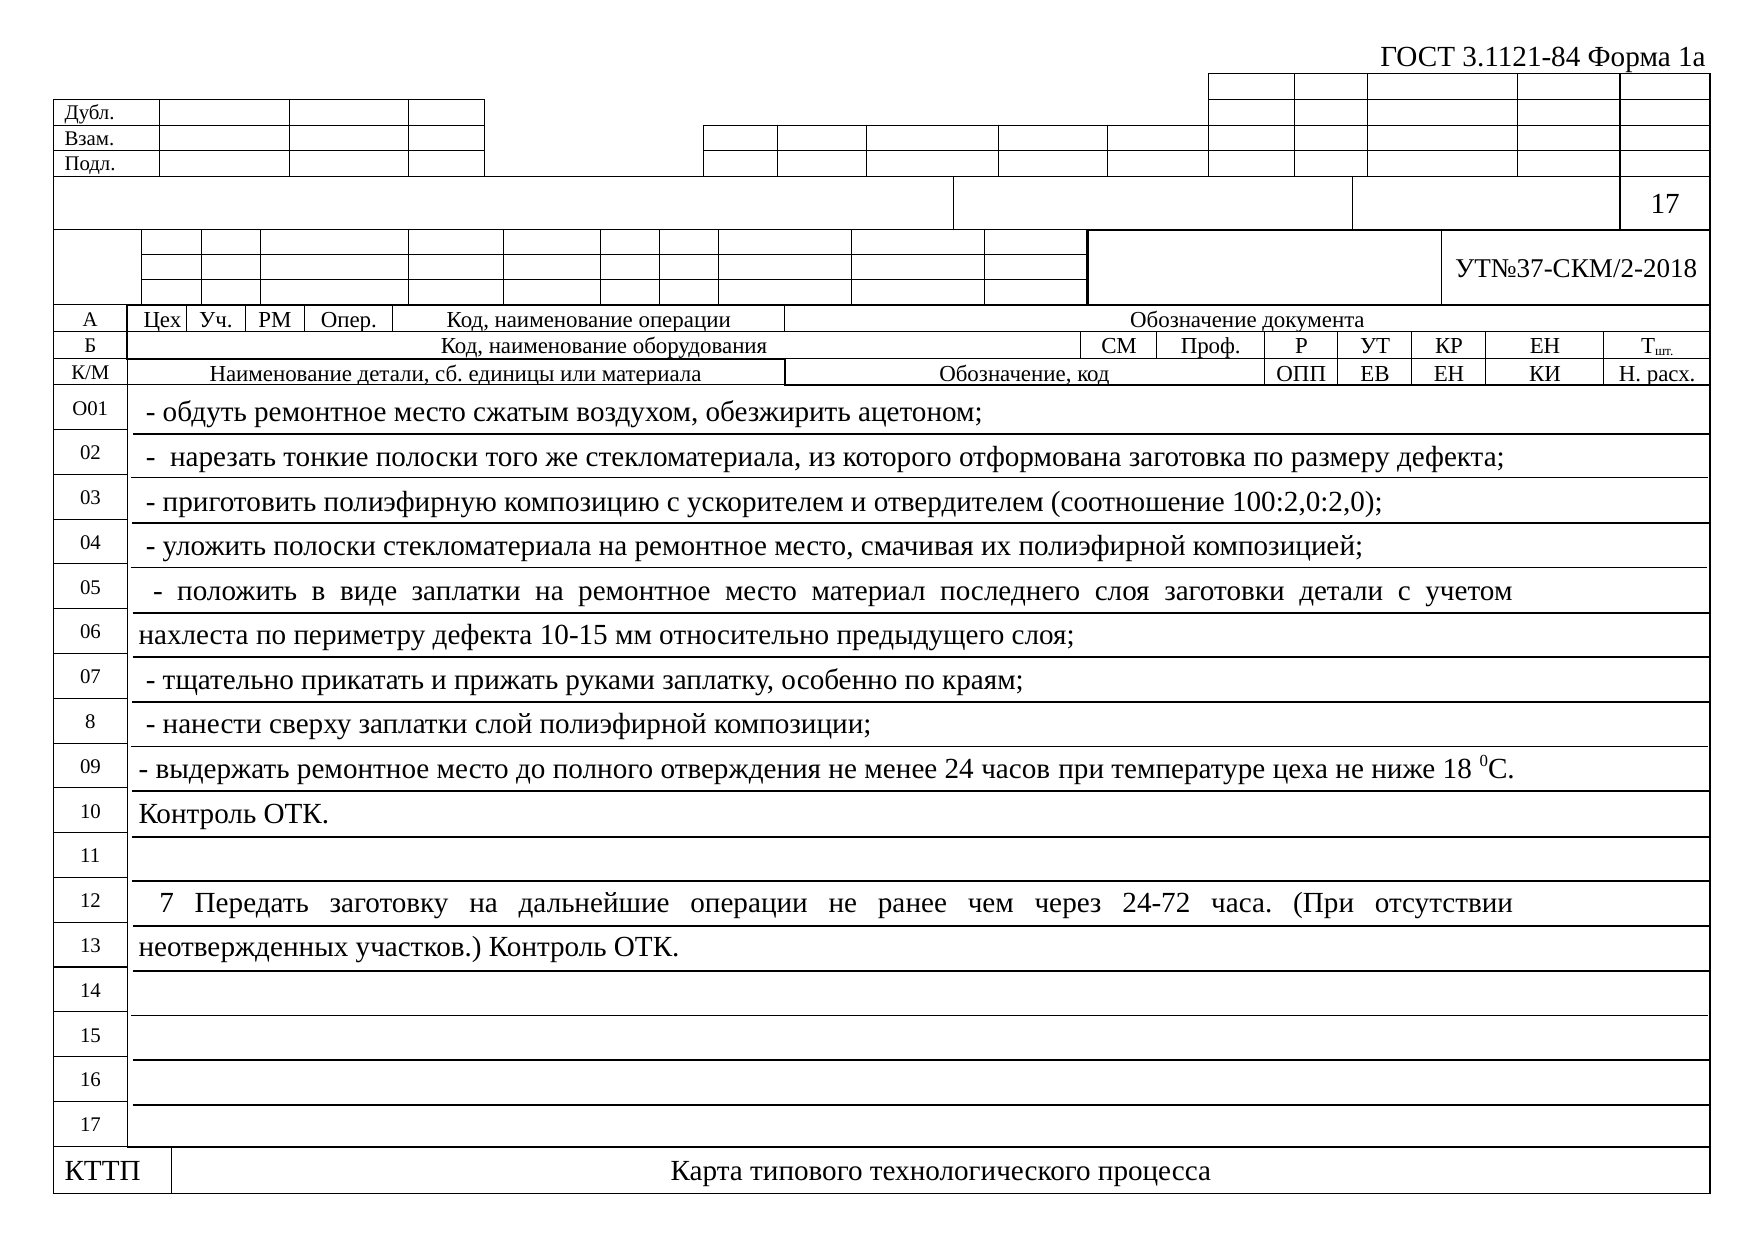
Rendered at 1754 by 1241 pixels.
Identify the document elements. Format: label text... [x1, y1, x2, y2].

table_cell [704, 151, 777, 176]
table_cell [1209, 126, 1294, 150]
table_cell КР [1412, 332, 1485, 357]
table_cell 12 [54, 878, 127, 922]
table_header [1621, 74, 1709, 99]
table_cell [1545, 1061, 1709, 1104]
table_cell [985, 280, 1086, 304]
table_cell Подл. [54, 151, 159, 176]
table_cell [54, 230, 141, 304]
table_cell Обозначение, код [786, 359, 1264, 384]
table_cell 17 [54, 1102, 127, 1146]
table_cell 8 [54, 699, 127, 742]
table_cell [504, 255, 600, 279]
table_cell Уч. [187, 306, 245, 331]
table_cell [601, 255, 659, 279]
table_cell [999, 151, 1107, 176]
table_header [1518, 74, 1619, 99]
table_cell 13 [54, 923, 127, 966]
table_cell А [54, 305, 126, 331]
table_cell [160, 151, 289, 176]
table_cell [852, 255, 984, 279]
table_cell [778, 126, 866, 150]
table_cell 05 [54, 564, 127, 608]
table_cell 02 [54, 430, 127, 474]
table_cell [261, 255, 408, 279]
table_cell [261, 230, 408, 254]
table_cell К/М [54, 359, 127, 384]
table_cell [1545, 882, 1709, 925]
table_cell 11 [54, 833, 127, 877]
table_cell [1209, 151, 1294, 176]
table_cell [409, 230, 503, 254]
table_cell Тшт. [1604, 332, 1709, 357]
table_cell [1545, 386, 1709, 433]
table_cell [852, 280, 984, 304]
table_cell Н. расх. [1604, 359, 1709, 384]
table_cell 14 [54, 968, 127, 1011]
table_cell Взам. [54, 126, 159, 150]
table_cell [142, 230, 201, 254]
table_cell [261, 280, 408, 304]
table_cell [1545, 1106, 1709, 1146]
table_cell [660, 280, 718, 304]
table_cell [1545, 703, 1709, 790]
table_cell [852, 230, 984, 254]
table_cell [1353, 177, 1619, 229]
table_cell [1368, 126, 1517, 150]
table_cell Карта типового технологического процесса [172, 1148, 1709, 1193]
table_cell [954, 177, 1352, 229]
table_cell РМ [246, 306, 304, 331]
table_cell [202, 280, 260, 304]
table_cell [1545, 927, 1709, 970]
table_cell [778, 151, 866, 176]
table_cell [660, 230, 718, 254]
table_cell 07 [54, 654, 127, 698]
table_cell Р [1265, 332, 1337, 357]
table_cell [485, 125, 703, 176]
table_cell [985, 255, 1086, 279]
table_cell Цех [128, 306, 186, 331]
table_cell [660, 255, 718, 279]
table_cell [485, 99, 703, 124]
table_cell [1368, 100, 1517, 124]
table_cell [1108, 151, 1208, 176]
table_cell 15 [54, 1012, 127, 1056]
table_cell [1545, 435, 1709, 522]
table_cell ЕВ [1338, 359, 1411, 384]
table_cell Код, наименование оборудования [128, 332, 1080, 357]
table_cell [202, 255, 260, 279]
table_cell [1368, 151, 1517, 176]
table_cell Опер. [305, 306, 392, 331]
table_cell [999, 126, 1107, 150]
table_cell [290, 100, 408, 124]
table_header [1295, 74, 1367, 99]
table_cell 09 [54, 744, 127, 787]
table_cell [409, 126, 484, 150]
table_cell [1545, 792, 1709, 836]
table_cell СМ [1081, 332, 1156, 357]
table_cell [1295, 126, 1367, 150]
table_cell [409, 100, 484, 124]
table_cell [54, 177, 953, 229]
table_cell 16 [54, 1057, 127, 1101]
table_cell [704, 126, 777, 150]
table_cell 10 [54, 788, 127, 832]
table_cell [1621, 151, 1709, 176]
table_cell [704, 99, 777, 124]
table_cell [1518, 126, 1619, 150]
table_header [53, 73, 1208, 99]
table_cell [1621, 100, 1709, 124]
table_cell ЕН [1486, 332, 1603, 357]
table_cell [985, 230, 1086, 254]
table_cell [1545, 972, 1709, 1059]
table_cell Код, наименование операции [393, 306, 784, 331]
table_cell Наименование детали, сб. единицы или материала [128, 360, 784, 384]
table_cell [1089, 231, 1441, 304]
table_cell 04 [54, 520, 127, 563]
table_cell [866, 99, 999, 124]
table_cell ОПП [1265, 359, 1337, 384]
table_cell - обдуть ремонтное место сжатым воздухом, обезжирить ацетоном; - нарезать тонкие полоски того же стекломатериала, из которого отформована заготовка по размеру дефекта; - приготовить полиэфирную композицию с ускорителем и отвердителем (соотношение 100:2,0:2,0); - уложить полоски стекломатериала на ремонтное место, смачивая их полиэфирной композицией; - положить в виде заплатки на ремонтное место материал последнего слоя заготовки детали с учетом нахлеста по периметру дефекта 10-15 мм относительно предыдущего слоя; - тщательно прикатать и прижать руками заплатку, особенно по краям; - нанести сверху заплатки слой полиэфирной композиции; - выдержать ремонтное место до полного отверждения не менее 24 часов при температуре цеха не ниже 18 0С. Контроль ОТК. 7 Передать заготовку на дальнейшие операции не ранее чем через 24-72 часа. (При отсутствии неотвержденных участков.) Контроль ОТК. [128, 385, 1545, 1146]
table_cell Обозначение документа [785, 306, 1709, 331]
table_cell [202, 230, 260, 254]
table_cell [1545, 524, 1709, 612]
table_cell [142, 280, 201, 304]
table_cell [1295, 100, 1367, 124]
table_cell 06 [54, 609, 127, 653]
table_cell КИ [1486, 359, 1603, 384]
table_cell 03 [54, 475, 127, 518]
table_cell [1108, 126, 1208, 150]
table_cell УТ [1338, 332, 1411, 357]
table_header [1209, 74, 1294, 99]
table_cell [1545, 614, 1709, 656]
table_cell [409, 151, 484, 176]
table_cell [601, 230, 659, 254]
table_cell [1545, 838, 1709, 880]
table_cell [142, 255, 201, 279]
table_cell Дубл. [54, 100, 159, 124]
table_cell [601, 280, 659, 304]
table_cell [719, 255, 851, 279]
table_cell КТТП [54, 1147, 171, 1193]
table_cell ЕН [1412, 359, 1485, 384]
table_cell [160, 126, 289, 150]
table_cell [719, 230, 851, 254]
table_cell [409, 280, 503, 304]
table_cell 17 [1621, 177, 1709, 229]
table_cell О01 [54, 385, 127, 429]
table_cell [290, 151, 408, 176]
table_cell УТ№37-СКМ/2-2018 [1442, 231, 1709, 304]
table_cell [504, 280, 600, 304]
table_cell [290, 126, 408, 150]
table_cell [999, 99, 1107, 124]
table_cell [1545, 658, 1709, 701]
table_cell [777, 99, 866, 124]
text ГОСТ 3.1121-84 Форма 1а [53, 39, 1742, 73]
table_header [1368, 74, 1517, 99]
table_cell [1621, 126, 1709, 150]
table_cell [504, 230, 600, 254]
table_cell [867, 126, 998, 150]
table_cell [1108, 99, 1208, 124]
table_cell [719, 280, 851, 304]
table_cell [1209, 100, 1294, 124]
table_cell Проф. [1157, 332, 1264, 357]
table_cell [1518, 100, 1619, 124]
table_cell Б [54, 332, 126, 357]
table_cell [867, 151, 998, 176]
table_cell [409, 255, 503, 279]
table_cell [1295, 151, 1367, 176]
table_cell [160, 100, 289, 124]
table_cell [1518, 151, 1619, 176]
